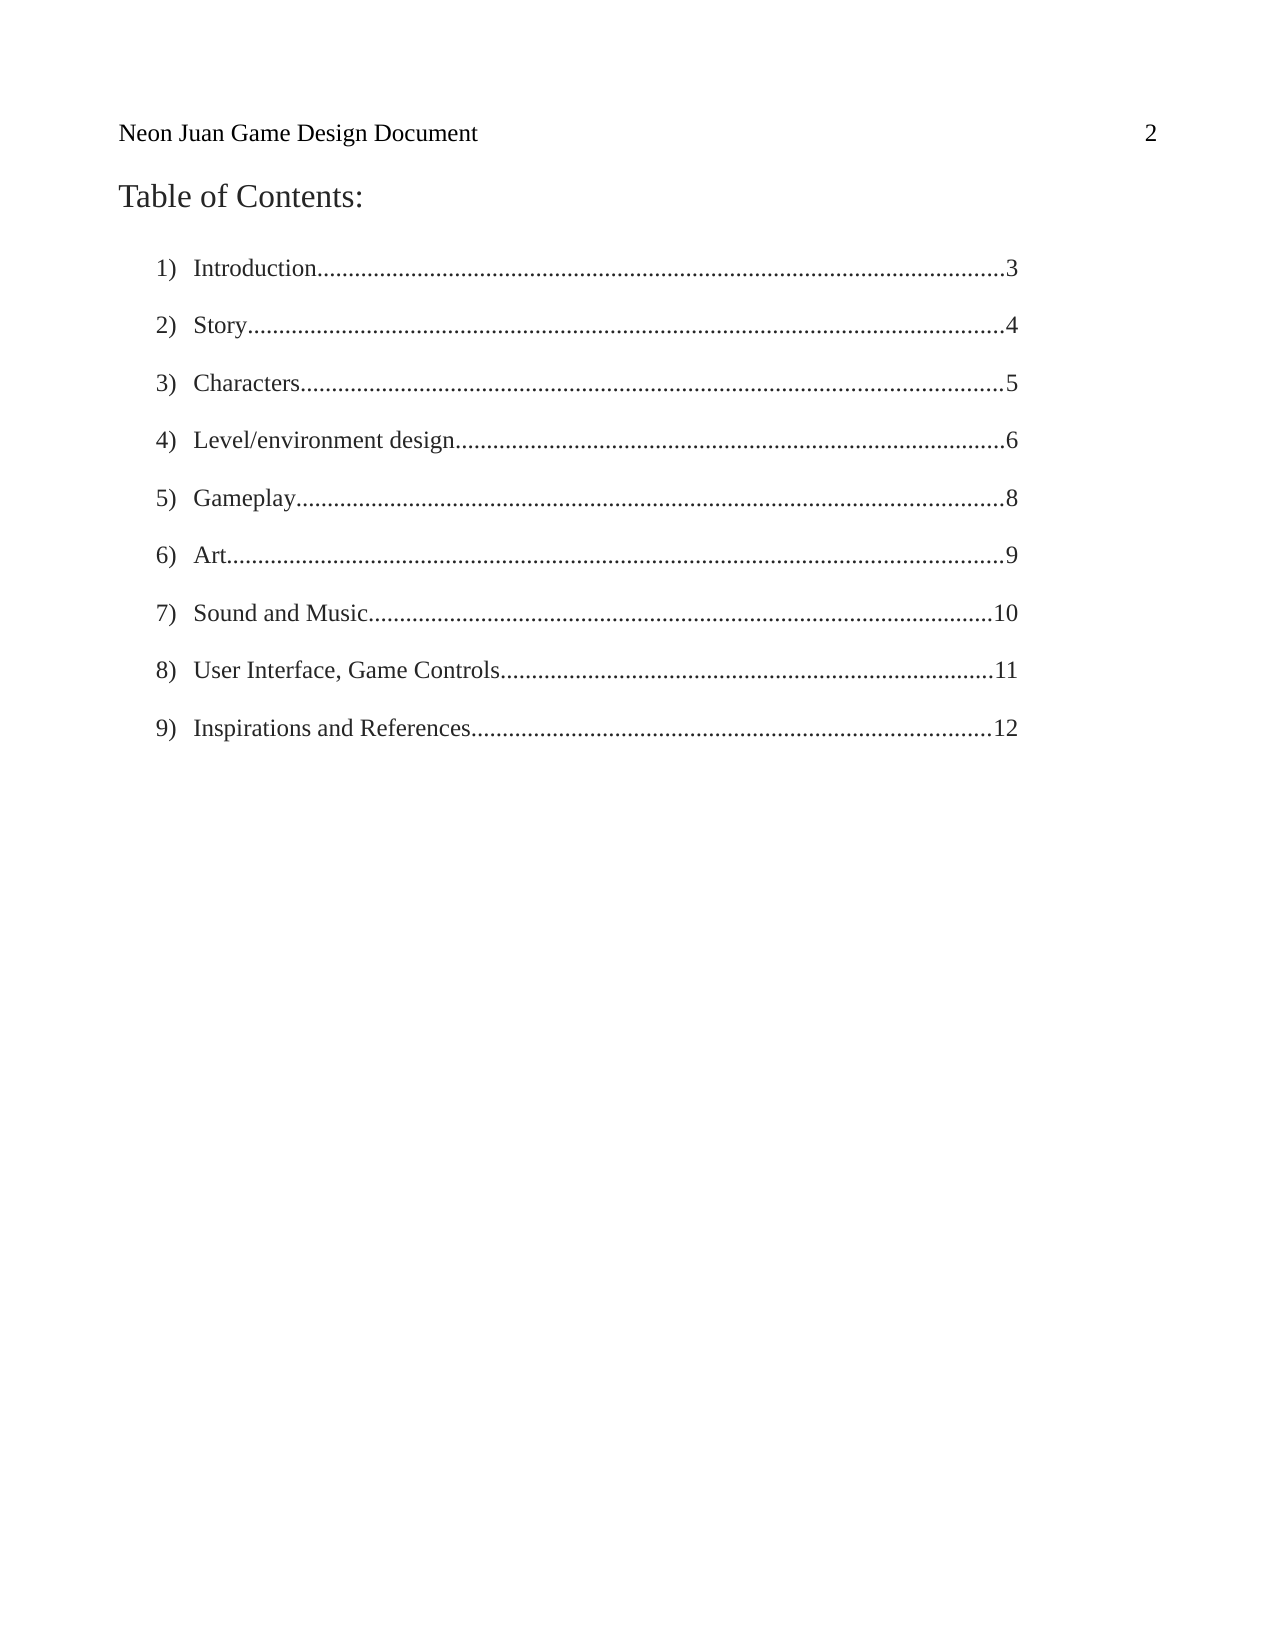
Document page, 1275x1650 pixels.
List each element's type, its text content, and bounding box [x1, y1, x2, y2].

list Story 4 [156, 311, 1157, 339]
list Gameplay 8 [156, 483, 1157, 512]
list Art 9 [156, 541, 1157, 569]
list User Interface, Game Controls 11 [156, 656, 1157, 684]
text Table of Contents: [118, 176, 1157, 215]
list Characters 5 [156, 368, 1157, 397]
list Sound and Music 10 [156, 598, 1157, 627]
list Inspirations and References 12 [156, 713, 1157, 742]
list Level/environment design 6 [156, 426, 1157, 454]
list Introduction 3 [156, 253, 1157, 282]
